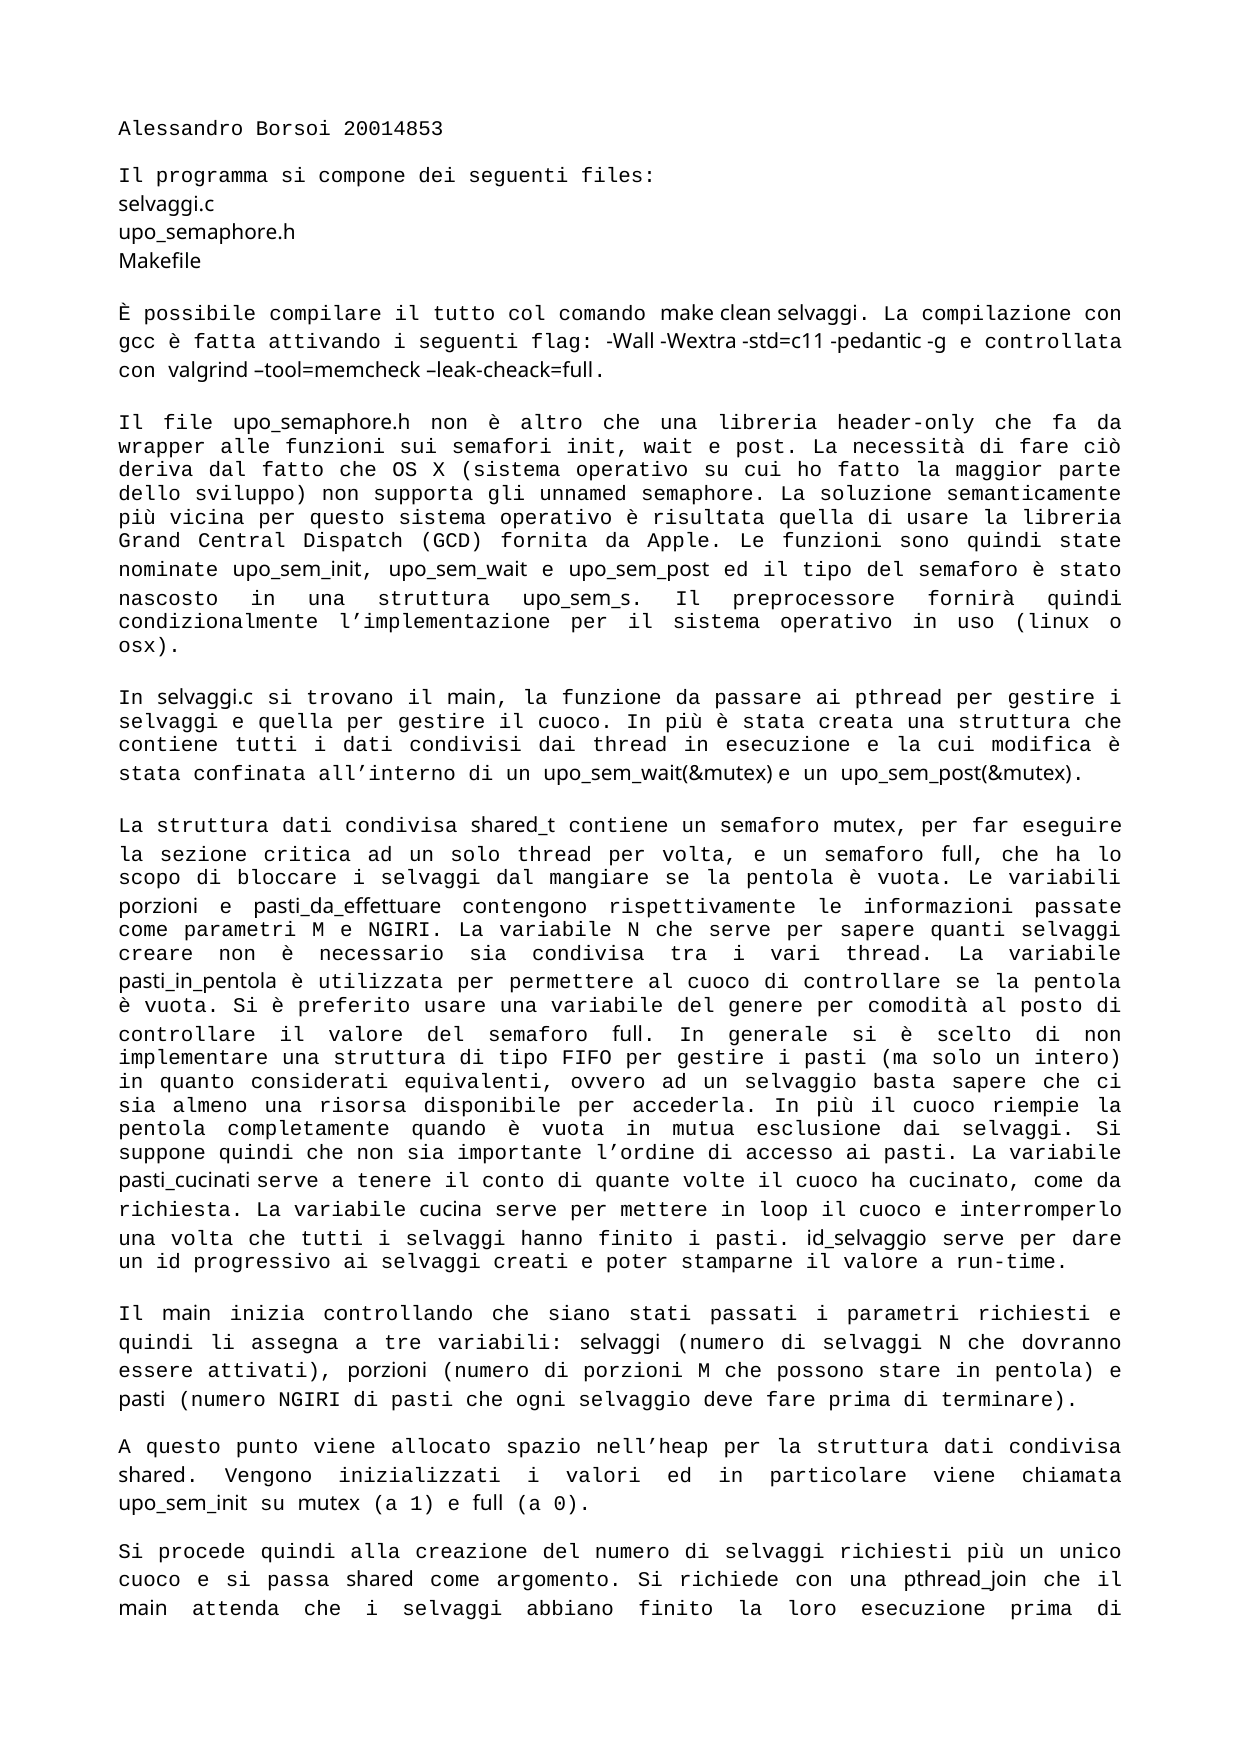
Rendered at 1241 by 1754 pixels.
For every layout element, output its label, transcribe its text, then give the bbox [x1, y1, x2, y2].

text Il main inizia controllando che siano stati passati i parametri richiesti e quindi li assegna a tre variabili: selvaggi (numero di selvaggi N che dovranno essere attivati), porzioni (numero di porzioni M che possono stare in pentola) e pasti (numero NGIRI di pasti che ogni selvaggio deve fare prima di terminare). [118, 1298, 1122, 1413]
text La struttura dati condivisa shared_t contiene un semaforo mutex, per far eseguire la sezione critica ad un solo thread per volta, e un semaforo full, che ha lo scopo di bloccare i selvaggi dal mangiare se la pentola è vuota. Le variabili porzioni e pasti_da_effettuare contengono rispettivamente le informazioni passate come parametri M e NGIRI. La variabile N che serve per sapere quanti selvaggi creare non è necessario sia condivisa tra i vari thread. La variabile pasti_in_pentola è utilizzata per permettere al cuoco di controllare se la pentola è vuota. Si è preferito usare una variabile del genere per comodità al posto di controllare il valore del semaforo full. In generale si è scelto di non implementare una struttura di tipo FIFO per gestire i pasti (ma solo un intero) in quanto considerati equivalenti, ovvero ad un selvaggio basta sapere che ci sia almeno una risorsa disponibile per accederla. In più il cuoco riempie la pentola completamente quando è vuota in mutua esclusione dai selvaggi. Si suppone quindi che non sia importante l’ordine di accesso ai pasti. La variabile pasti_cucinati serve a tenere il conto di quante volte il cuoco ha cucinato, come da richiesta. La variabile cucina serve per mettere in loop il cuoco e interromperlo una volta che tutti i selvaggi hanno finito i pasti. id_selvaggio serve per dare un id progressivo ai selvaggi creati e poter stamparne il valore a run-time. [118, 810, 1122, 1275]
text A questo punto viene allocato spazio nell’heap per la struttura dati condivisa shared. Vengono inizializzati i valori ed in particolare viene chiamata upo_sem_init su mutex (a 1) e full (a 0). [118, 1436, 1122, 1517]
text In selvaggi.c si trovano il main, la funzione da passare ai pthread per gestire i selvaggi e quella per gestire il cuoco. In più è stata creata una struttura che contiene tutti i dati condivisi dai thread in esecuzione e la cui modifica è stata confinata all’interno di un upo_sem_wait(&mutex) e un upo_sem_post(&mutex). [118, 682, 1122, 786]
text Alessandro Borsoi 20014853 [118, 118, 1122, 142]
text È possibile compilare il tutto col comando make clean selvaggi. La compilazione con gcc è fatta attivando i seguenti flag: -Wall -Wextra -std=c11 -pedantic -g e controllata con valgrind –tool=memcheck –leak-cheack=full. [118, 298, 1122, 384]
text Si procede quindi alla creazione del numero di selvaggi richiesti più un unico cuoco e si passa shared come argomento. Si richiede con una pthread_join che il main attenda che i selvaggi abbiano finito la loro esecuzione prima di [118, 1541, 1122, 1621]
text selvaggi.c [118, 189, 1122, 217]
text Il file upo_semaphore.h non è altro che una libreria header-only che fa da wrapper alle funzioni sui semafori init, wait e post. La necessità di fare ciò deriva dal fatto che OS X (sistema operativo su cui ho fatto la maggior parte dello sviluppo) non supporta gli unnamed semaphore. La soluzione semanticamente più vicina per questo sistema operativo è risultata quella di usare la libreria Grand Central Dispatch (GCD) fornita da Apple. Le funzioni sono quindi state nominate upo_sem_init, upo_sem_wait e upo_sem_post ed il tipo del semaforo è stato nascosto in una struttura upo_sem_s. Il preprocessore fornirà quindi condizionalmente l’implementazione per il sistema operativo in uso (linux o osx). [118, 407, 1122, 658]
text Makefile [118, 246, 1122, 274]
text upo_semaphore.h [118, 217, 1122, 246]
text Il programma si compone dei seguenti files: [118, 165, 1122, 189]
